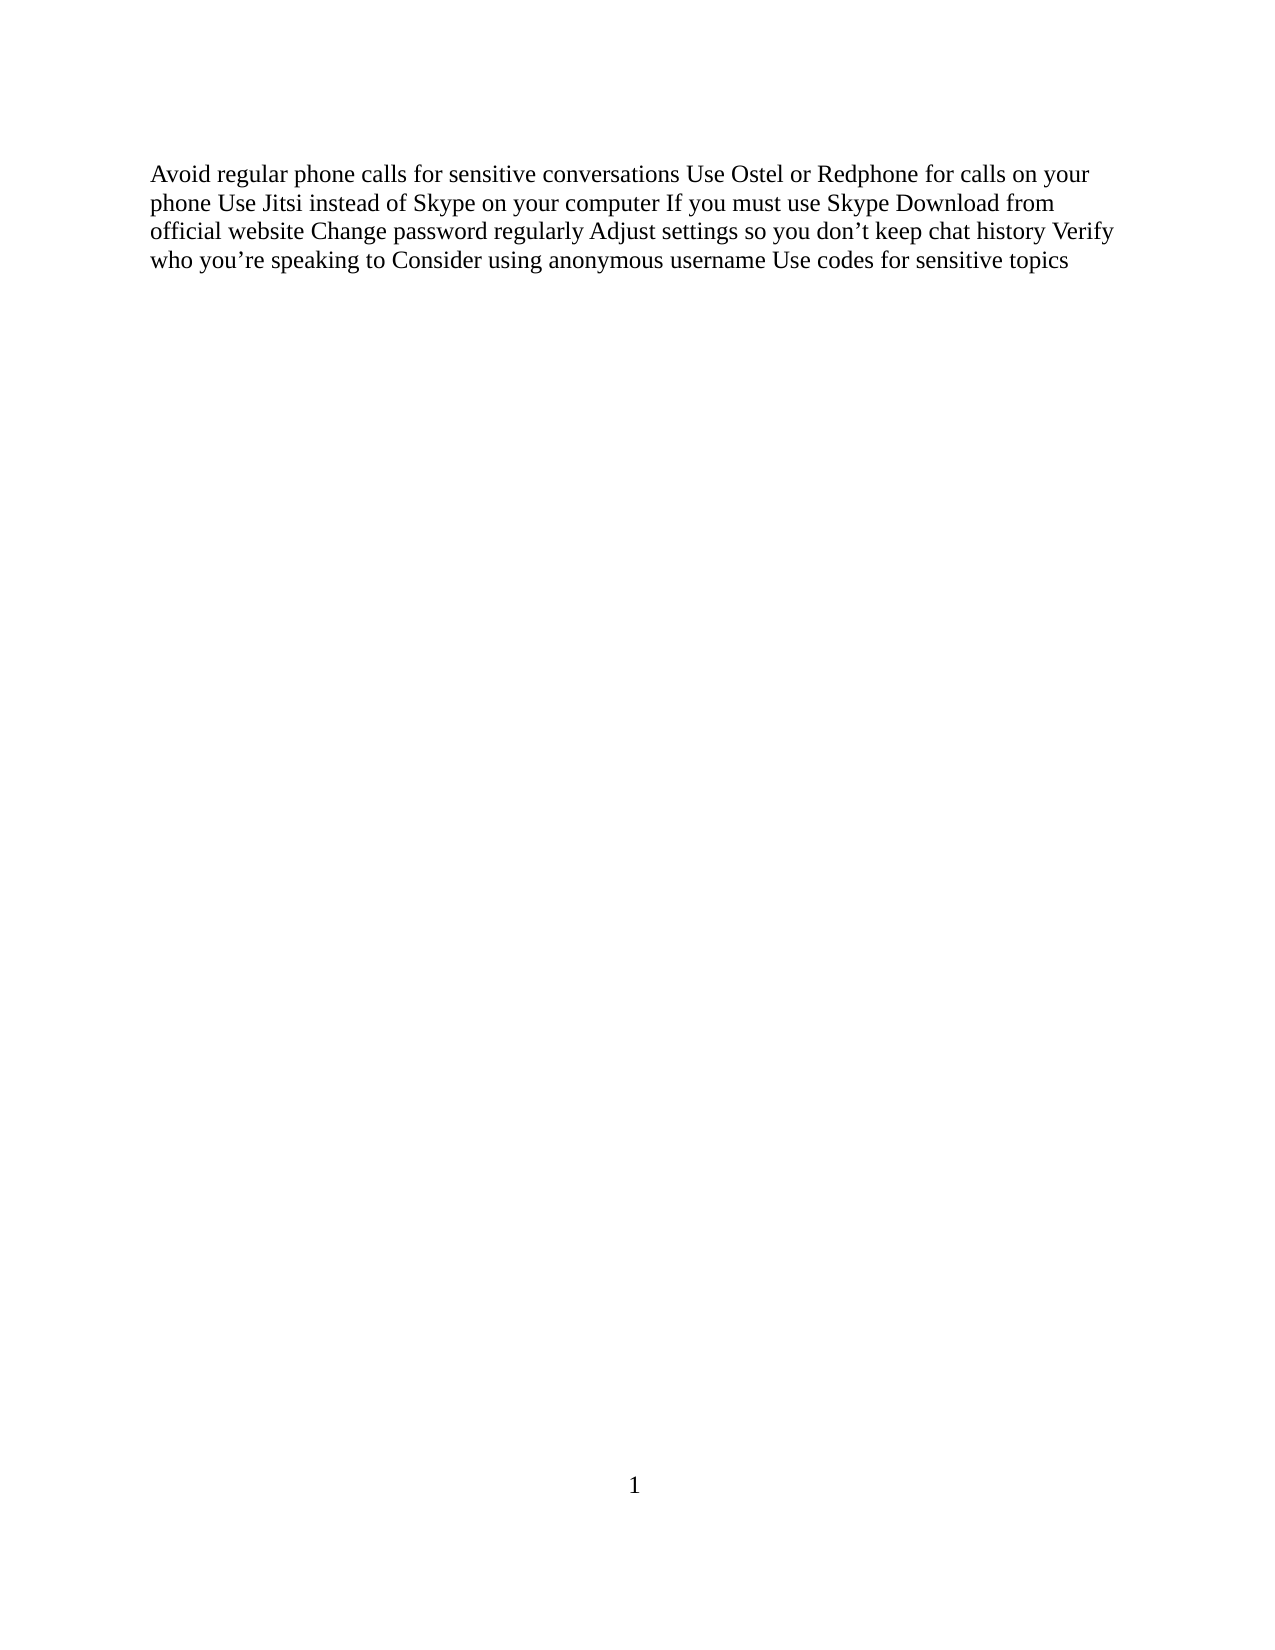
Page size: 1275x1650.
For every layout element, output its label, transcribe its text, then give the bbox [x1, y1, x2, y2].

text Avoid regular phone calls for sensitive conversations Use Ostel or Redphone for calls on your phone Use Jitsi instead of Skype on your computer If you must use Skype Download from official website Change password regularly Adjust settings so you don’t keep chat history Verify who you’re speaking to Consider using anonymous username Use codes for sensitive topics [150, 159, 1125, 274]
